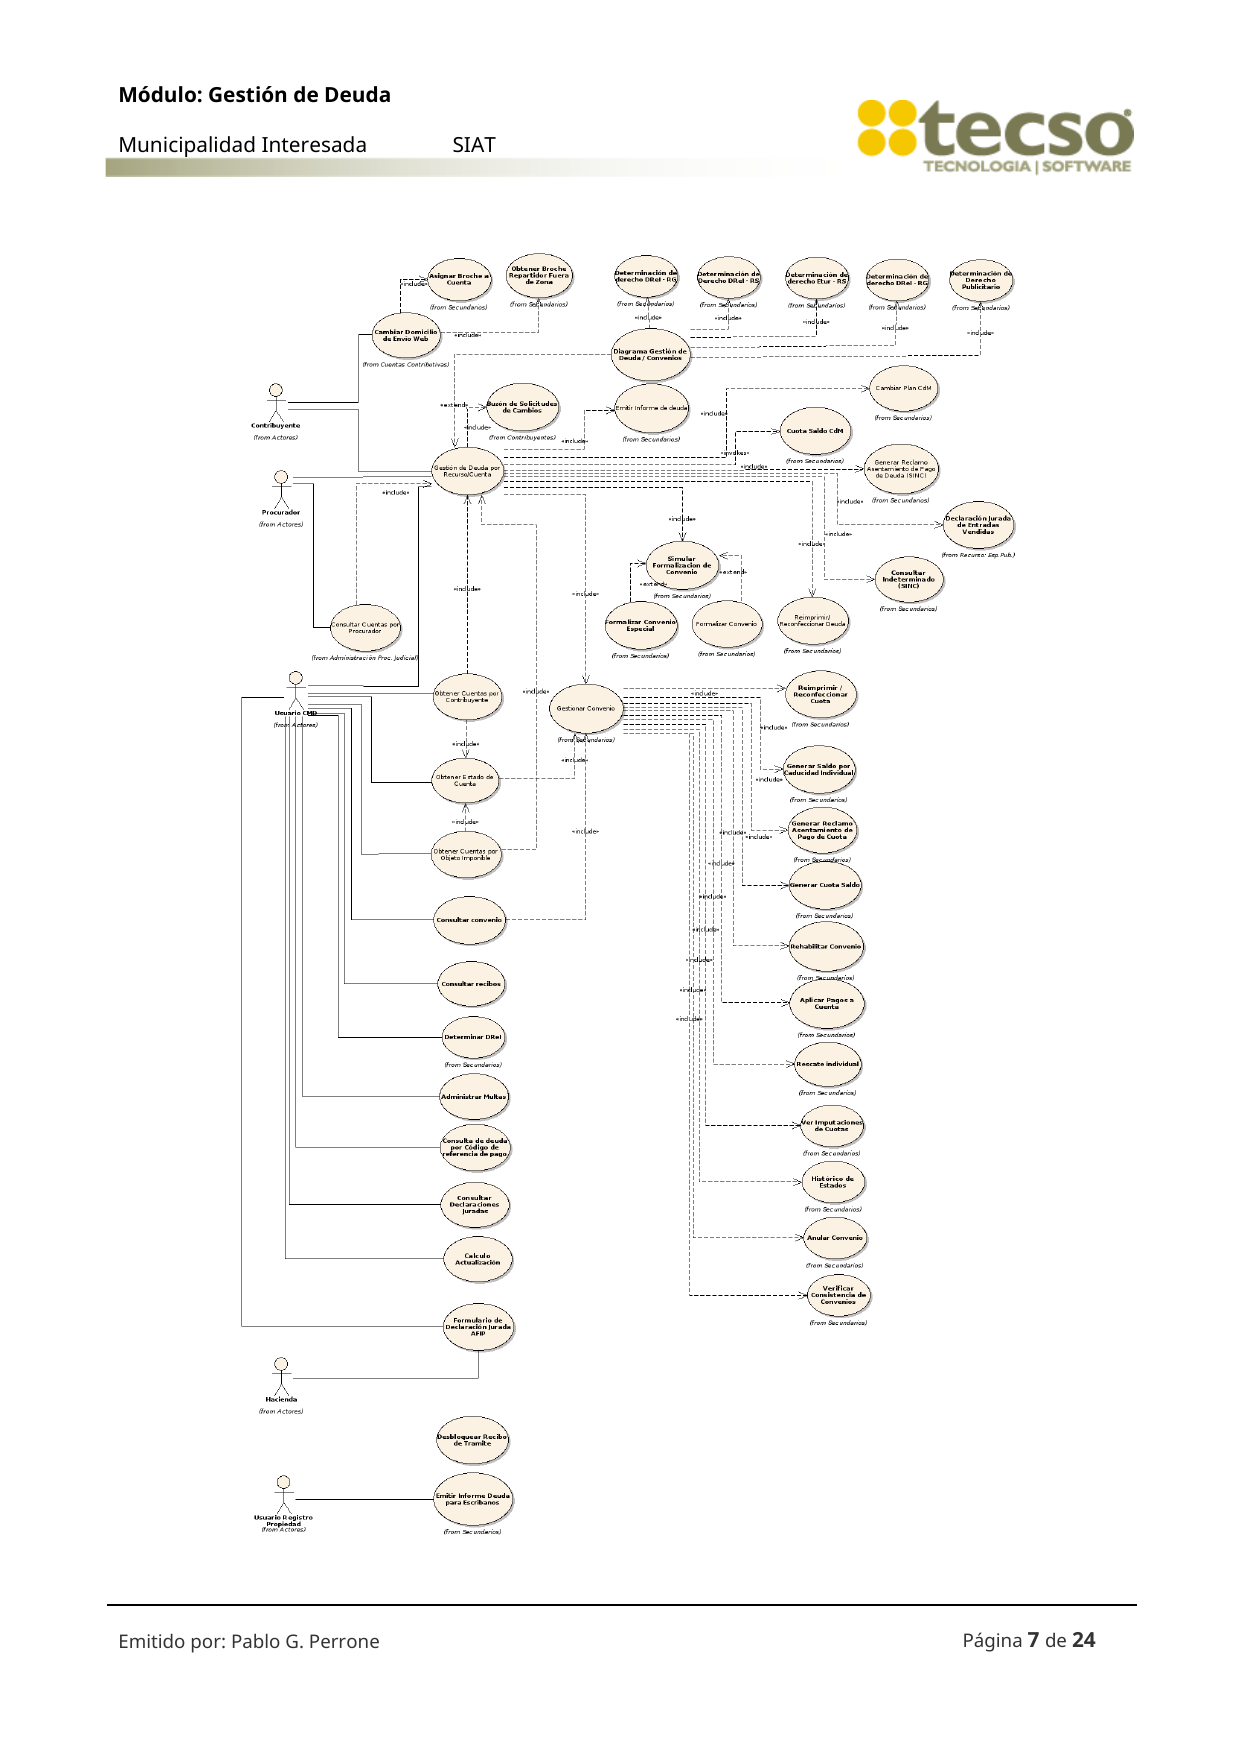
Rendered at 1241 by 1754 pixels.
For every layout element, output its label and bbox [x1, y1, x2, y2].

picture [236, 247, 1020, 1538]
picture [105, 100, 1134, 177]
